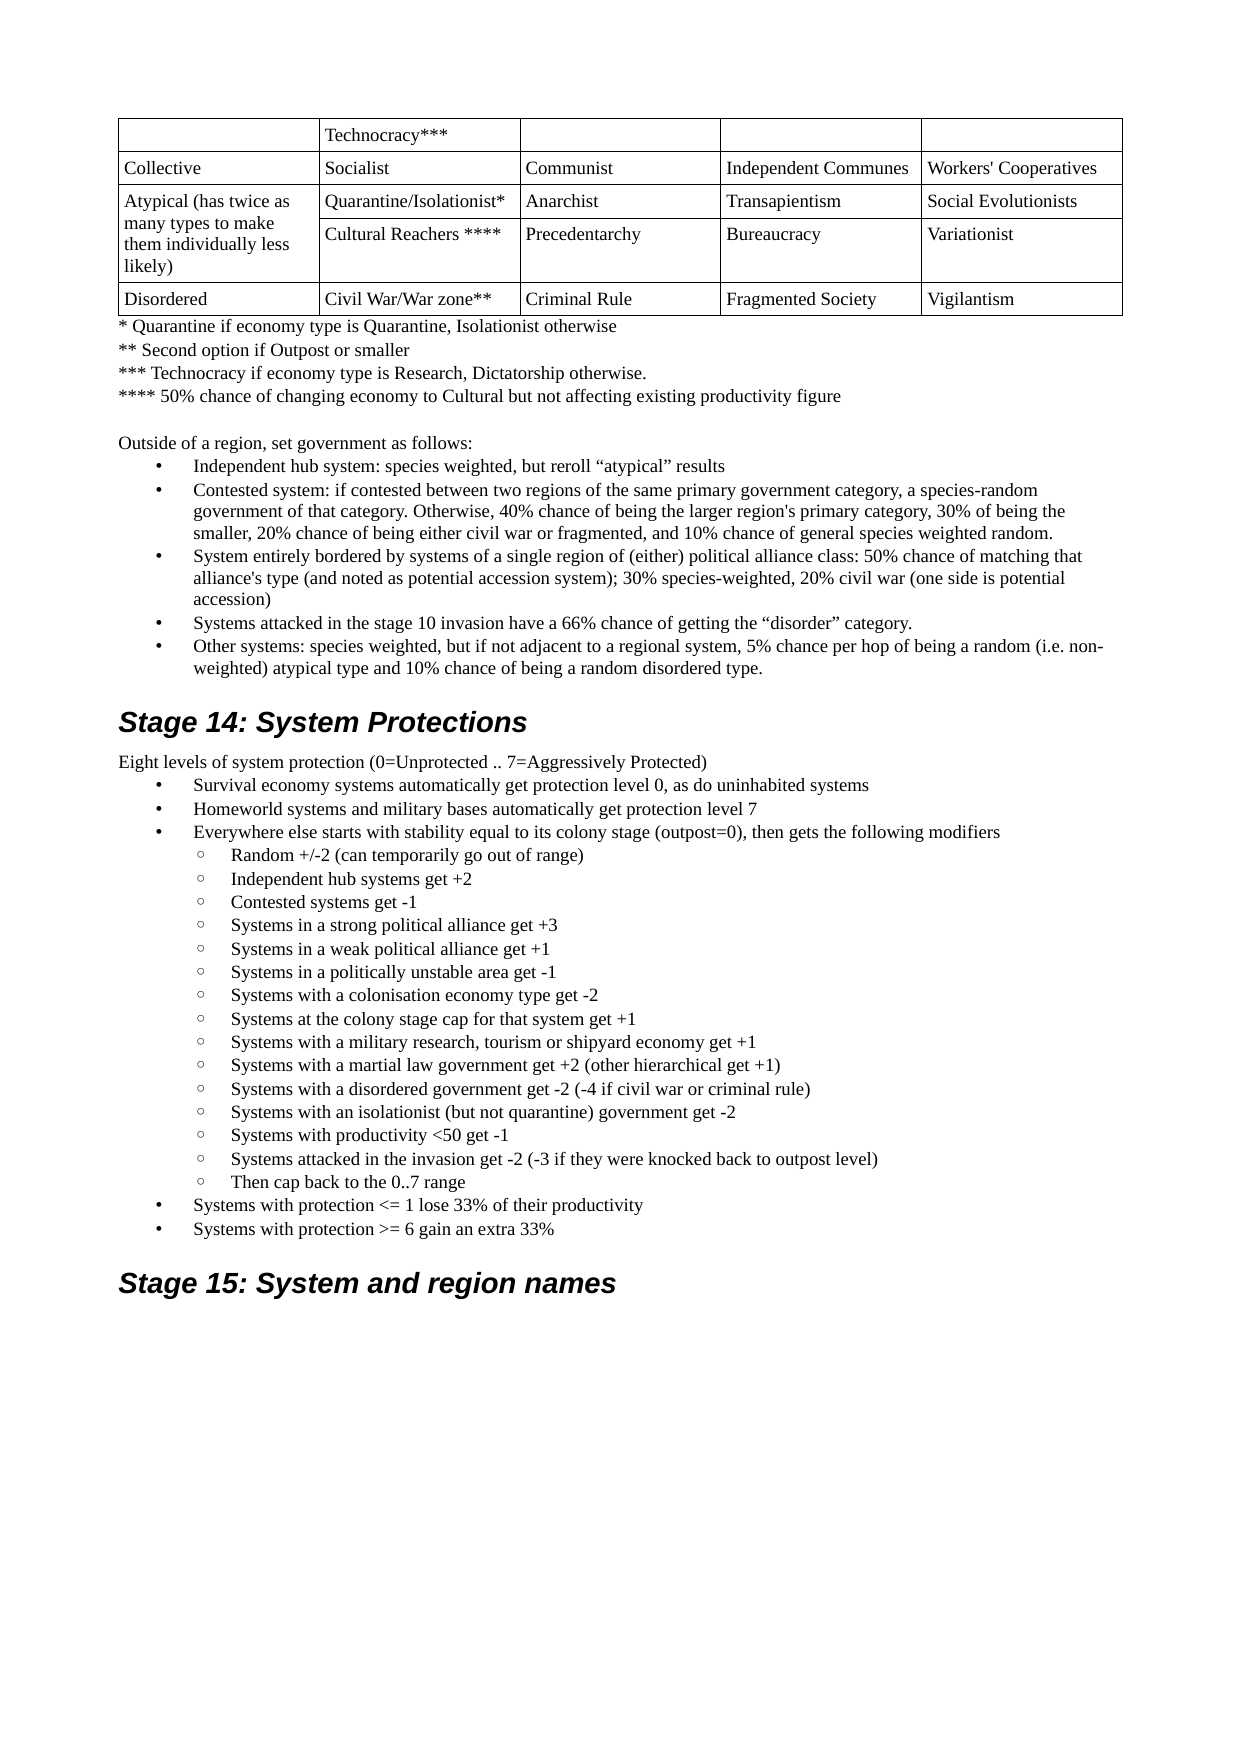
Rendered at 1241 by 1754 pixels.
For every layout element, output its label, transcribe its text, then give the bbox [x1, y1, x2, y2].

table_cell Fragmented Society [721, 283, 921, 315]
table_cell Anarchist [521, 185, 720, 217]
list Systems with a martial law government get +2 (other hierarchical get +1) [193, 1054, 1122, 1076]
table_cell Civil War/War zone** [320, 283, 520, 315]
list Systems at the colony stage cap for that system get +1 [193, 1008, 1122, 1029]
list Systems attacked in the stage 10 invasion have a 66% chance of getting the “disorder” category. [156, 612, 1122, 633]
list System entirely bordered by systems of a single region of (either) political alliance class: 50% chance of matching that alliance's type (and noted as potential accession system); 30% species-weighted, 20% civil war (one side is potential accession) [156, 545, 1122, 610]
text **** 50% chance of changing economy to Cultural but not affecting existing productivity figure [118, 385, 1122, 407]
list Systems with productivity <50 get -1 [193, 1124, 1122, 1146]
table_cell Atypical (has twice as many types to make them individually less likely) [119, 185, 319, 282]
table_cell Bureaucracy [721, 219, 921, 282]
table_cell Technocracy*** [320, 119, 520, 151]
text Outside of a region, set government as follows: [118, 432, 1122, 454]
list Systems in a politically unstable area get -1 [193, 961, 1122, 982]
list Other systems: species weighted, but if not adjacent to a regional system, 5% chance per hop of being a random (i.e. non-weighted) atypical type and 10% chance of being a random disordered type. [156, 635, 1122, 678]
text Eight levels of system protection (0=Unprotected .. 7=Aggressively Protected) [118, 751, 1122, 772]
list Systems with a colonisation economy type get -2 [193, 984, 1122, 1006]
list Systems in a weak political alliance get +1 [193, 938, 1122, 959]
table_cell Precedentarchy [521, 219, 720, 282]
table_cell Social Evolutionists [922, 185, 1122, 217]
list Systems in a strong political alliance get +3 [193, 914, 1122, 936]
list Systems with a military research, tourism or shipyard economy get +1 [193, 1031, 1122, 1052]
subtitle Stage 15: System and region names [118, 1266, 1122, 1299]
table_cell Disordered [119, 283, 319, 315]
list Contested systems get -1 [193, 891, 1122, 912]
list Then cap back to the 0..7 range [193, 1171, 1122, 1192]
list Systems with protection <= 1 lose 33% of their productivity [156, 1194, 1122, 1216]
list Systems with a disordered government get -2 (-4 if civil war or criminal rule) [193, 1078, 1122, 1099]
list Everywhere else starts with stability equal to its colony stage (outpost=0), then gets the following modifiers [156, 821, 1122, 842]
table_cell Cultural Reachers **** [320, 219, 520, 282]
table_cell Collective [119, 152, 319, 184]
table_cell Vigilantism [922, 283, 1122, 315]
table_cell Socialist [320, 152, 520, 184]
table_cell Workers' Cooperatives [922, 152, 1122, 184]
list Random +/-2 (can temporarily go out of range) [193, 844, 1122, 866]
table_cell [521, 119, 720, 151]
table_cell Criminal Rule [521, 283, 720, 315]
text ** Second option if Outpost or smaller [118, 339, 1122, 360]
table_cell Transapientism [721, 185, 921, 217]
list Survival economy systems automatically get protection level 0, as do uninhabited systems [156, 774, 1122, 796]
table_cell [721, 119, 921, 151]
table_cell Communist [521, 152, 720, 184]
table_cell Quarantine/Isolationist* [320, 185, 520, 217]
text * Quarantine if economy type is Quarantine, Isolationist otherwise [118, 316, 1122, 337]
subtitle Stage 14: System Protections [118, 705, 1122, 738]
list Systems with protection >= 6 gain an extra 33% [156, 1218, 1122, 1239]
table_cell [119, 119, 319, 151]
list Homeworld systems and military bases automatically get protection level 7 [156, 798, 1122, 819]
table_cell Independent Communes [721, 152, 921, 184]
table_cell [922, 119, 1122, 151]
text *** Technocracy if economy type is Research, Dictatorship otherwise. [118, 362, 1122, 384]
list Systems attacked in the invasion get -2 (-3 if they were knocked back to outpost level) [193, 1148, 1122, 1169]
list Systems with an isolationist (but not quarantine) government get -2 [193, 1101, 1122, 1122]
list Independent hub systems get +2 [193, 868, 1122, 889]
list Independent hub system: species weighted, but reroll “atypical” results [156, 455, 1122, 477]
table_cell Variationist [922, 219, 1122, 282]
list Contested system: if contested between two regions of the same primary government category, a species-random government of that category. Otherwise, 40% chance of being the larger region's primary category, 30% of being the smaller, 20% chance of being either civil war or fragmented, and 10% chance of general species weighted random. [156, 479, 1122, 543]
